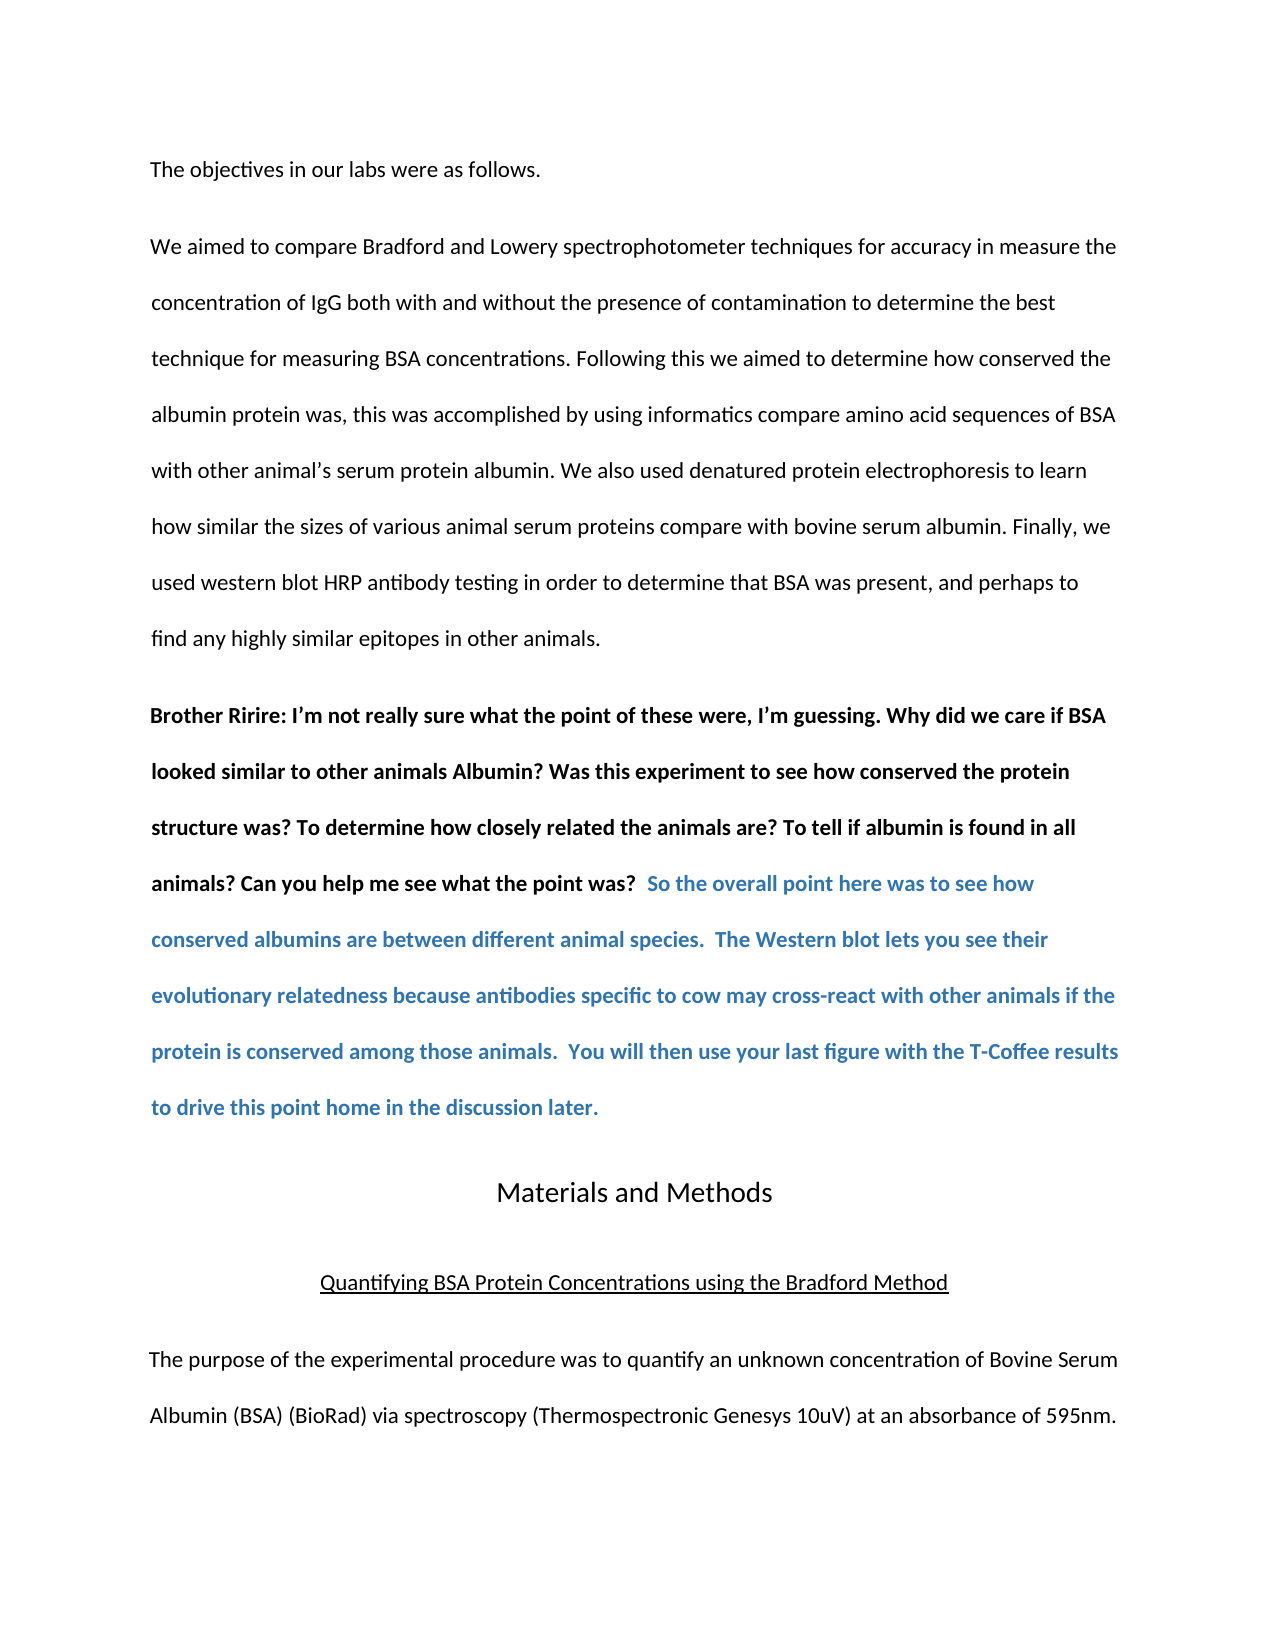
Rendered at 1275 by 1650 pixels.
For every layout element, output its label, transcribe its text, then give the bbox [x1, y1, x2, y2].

subtitle Materials and Methods [155, 1174, 1120, 1210]
text The objectives in our labs were as follows. [150, 155, 1120, 183]
text The purpose of the experimental procedure was to quantify an unknown concentration of Bovine Serum Albumin (BSA) (BioRad) via spectroscopy (Thermospectronic Genesys 10uV) at an absorbance of 595nm. [148, 1345, 1120, 1429]
text We aimed to compare Bradford and Lowery spectrophotometer techniques for accuracy in measure the concentration of IgG both with and without the presence of contamination to determine the best technique for measuring BSA concentrations. Following this we aimed to determine how conserved the albumin protein was, this was accomplished by using informatics compare amino acid sequences of BSA with other animal’s serum protein albumin. We also used denatured protein electrophoresis to learn how similar the sizes of various animal serum proteins compare with bovine serum albumin. Finally, we used western blot HRP antibody testing in order to determine that BSA was present, and perhaps to find any highly similar epitopes in other animals. [150, 232, 1120, 652]
text Brother Ririre: I’m not really sure what the point of these were, I’m guessing. Why did we care if BSA looked similar to other animals Albumin? Was this experiment to see how conserved the protein structure was? To determine how closely related the animals are? To tell if albumin is found in all animals? Can you help me see what the point was? So the overall point here was to see how conserved albumins are between different animal species. The Western blot lets you see their evolutionary relatedness because antibodies specific to cow may cross-react with other animals if the protein is conserved among those animals. You will then use your last figure with the T-Coffee results to drive this point home in the discussion later. [150, 701, 1120, 1121]
text Quantifying BSA Protein Concentrations using the Bradford Method [148, 1268, 1120, 1296]
